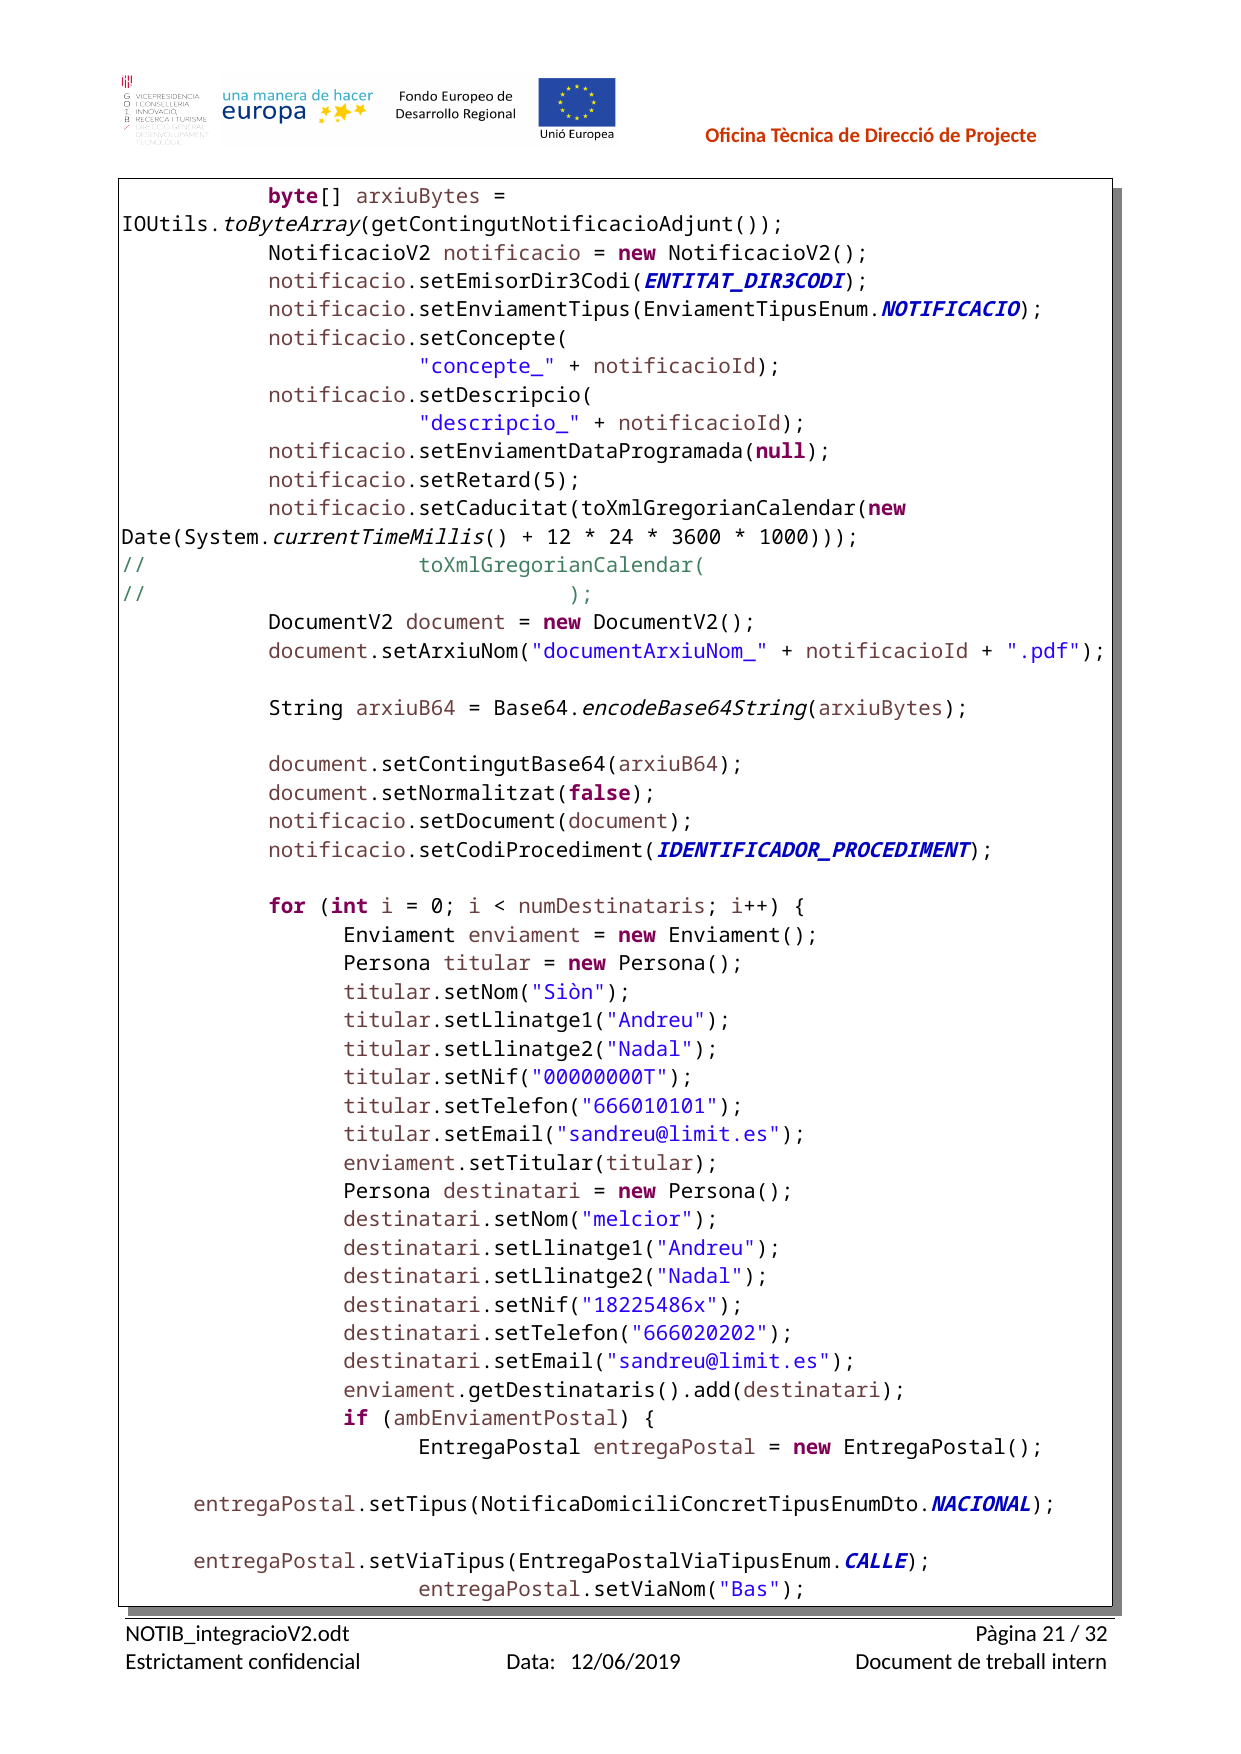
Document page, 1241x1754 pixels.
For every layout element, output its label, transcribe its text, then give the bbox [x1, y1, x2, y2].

text EntregaPostal entregaPostal = new EntregaPostal(); [119, 1429, 1112, 1457]
text document.setContingutBase64(arxiuB64); [119, 746, 1112, 775]
text Persona titular = new Persona(); [119, 946, 1112, 974]
picture [219, 73, 621, 147]
text document.setArxiuNom("documentArxiuNom_" + notificacioId + ".pdf"); [119, 633, 1112, 664]
text notificacio.setCodiProcediment(IDENTIFICADOR_PROCEDIMENT); [119, 832, 1112, 863]
text for (int i = 0; i < numDestinataris; i++) { [119, 889, 1112, 917]
text destinatari.setNom("melcior"); [119, 1201, 1112, 1230]
text enviament.getDestinataris().add(destinatari); [119, 1372, 1112, 1401]
text Persona destinatari = new Persona(); [119, 1173, 1112, 1201]
text // ); [119, 576, 1112, 604]
text destinatari.setLlinatge2("Nadal"); [119, 1258, 1112, 1287]
text titular.setEmail("sandreu@limit.es"); [119, 1116, 1112, 1144]
text "descripcio_" + notificacioId); [119, 405, 1112, 434]
text notificacio.setEmisorDir3Codi(ENTITAT_DIR3CODI); [119, 263, 1112, 291]
text destinatari.setLlinatge1("Andreu"); [119, 1230, 1112, 1258]
text DocumentV2 document = new DocumentV2(); [119, 604, 1112, 633]
text entregaPostal.setViaNom("Bas"); [119, 1571, 1112, 1606]
text NotificacioV2 notificacio = new NotificacioV2(); [119, 234, 1112, 263]
text if (ambEnviamentPostal) { [119, 1401, 1112, 1429]
text destinatari.setTelefon("666020202"); [119, 1315, 1112, 1344]
text notificacio.setDocument(document); [119, 803, 1112, 832]
text entregaPostal.setTipus(NotificaDomiciliConcretTipusEnumDto.NACIONAL); [119, 1457, 1112, 1514]
text entregaPostal.setViaTipus(EntregaPostalViaTipusEnum.CALLE); [119, 1514, 1112, 1571]
text Enviament enviament = new Enviament(); [119, 917, 1112, 946]
text titular.setTelefon("666010101"); [119, 1088, 1112, 1116]
text titular.setLlinatge1("Andreu"); [119, 1002, 1112, 1031]
text notificacio.setEnviamentDataProgramada(null); [119, 434, 1112, 462]
text "concepte_" + notificacioId); [119, 348, 1112, 377]
text enviament.setTitular(titular); [119, 1144, 1112, 1173]
text titular.setNif("00000000T"); [119, 1059, 1112, 1088]
text byte[] arxiuBytes = IOUtils.toByteArray(getContingutNotificacioAdjunt()); [119, 179, 1112, 234]
picture [118, 73, 213, 147]
text document.setNormalitzat(false); [119, 775, 1112, 803]
text notificacio.setCaducitat(toXmlGregorianCalendar(new Date(System.currentTimeMillis() + 12 * 24 * 3600 * 1000))); [119, 491, 1112, 547]
text // toXmlGregorianCalendar( [119, 547, 1112, 576]
text destinatari.setEmail("sandreu@limit.es"); [119, 1344, 1112, 1372]
text String arxiuB64 = Base64.encodeBase64String(arxiuBytes); [119, 689, 1112, 721]
text titular.setNom("Siòn"); [119, 974, 1112, 1002]
text notificacio.setDescripcio( [119, 377, 1112, 405]
text notificacio.setConcepte( [119, 320, 1112, 348]
text notificacio.setEnviamentTipus(EnviamentTipusEnum.NOTIFICACIO); [119, 291, 1112, 320]
text notificacio.setRetard(5); [119, 462, 1112, 491]
text titular.setLlinatge2("Nadal"); [119, 1031, 1112, 1059]
text destinatari.setNif("18225486x"); [119, 1287, 1112, 1315]
